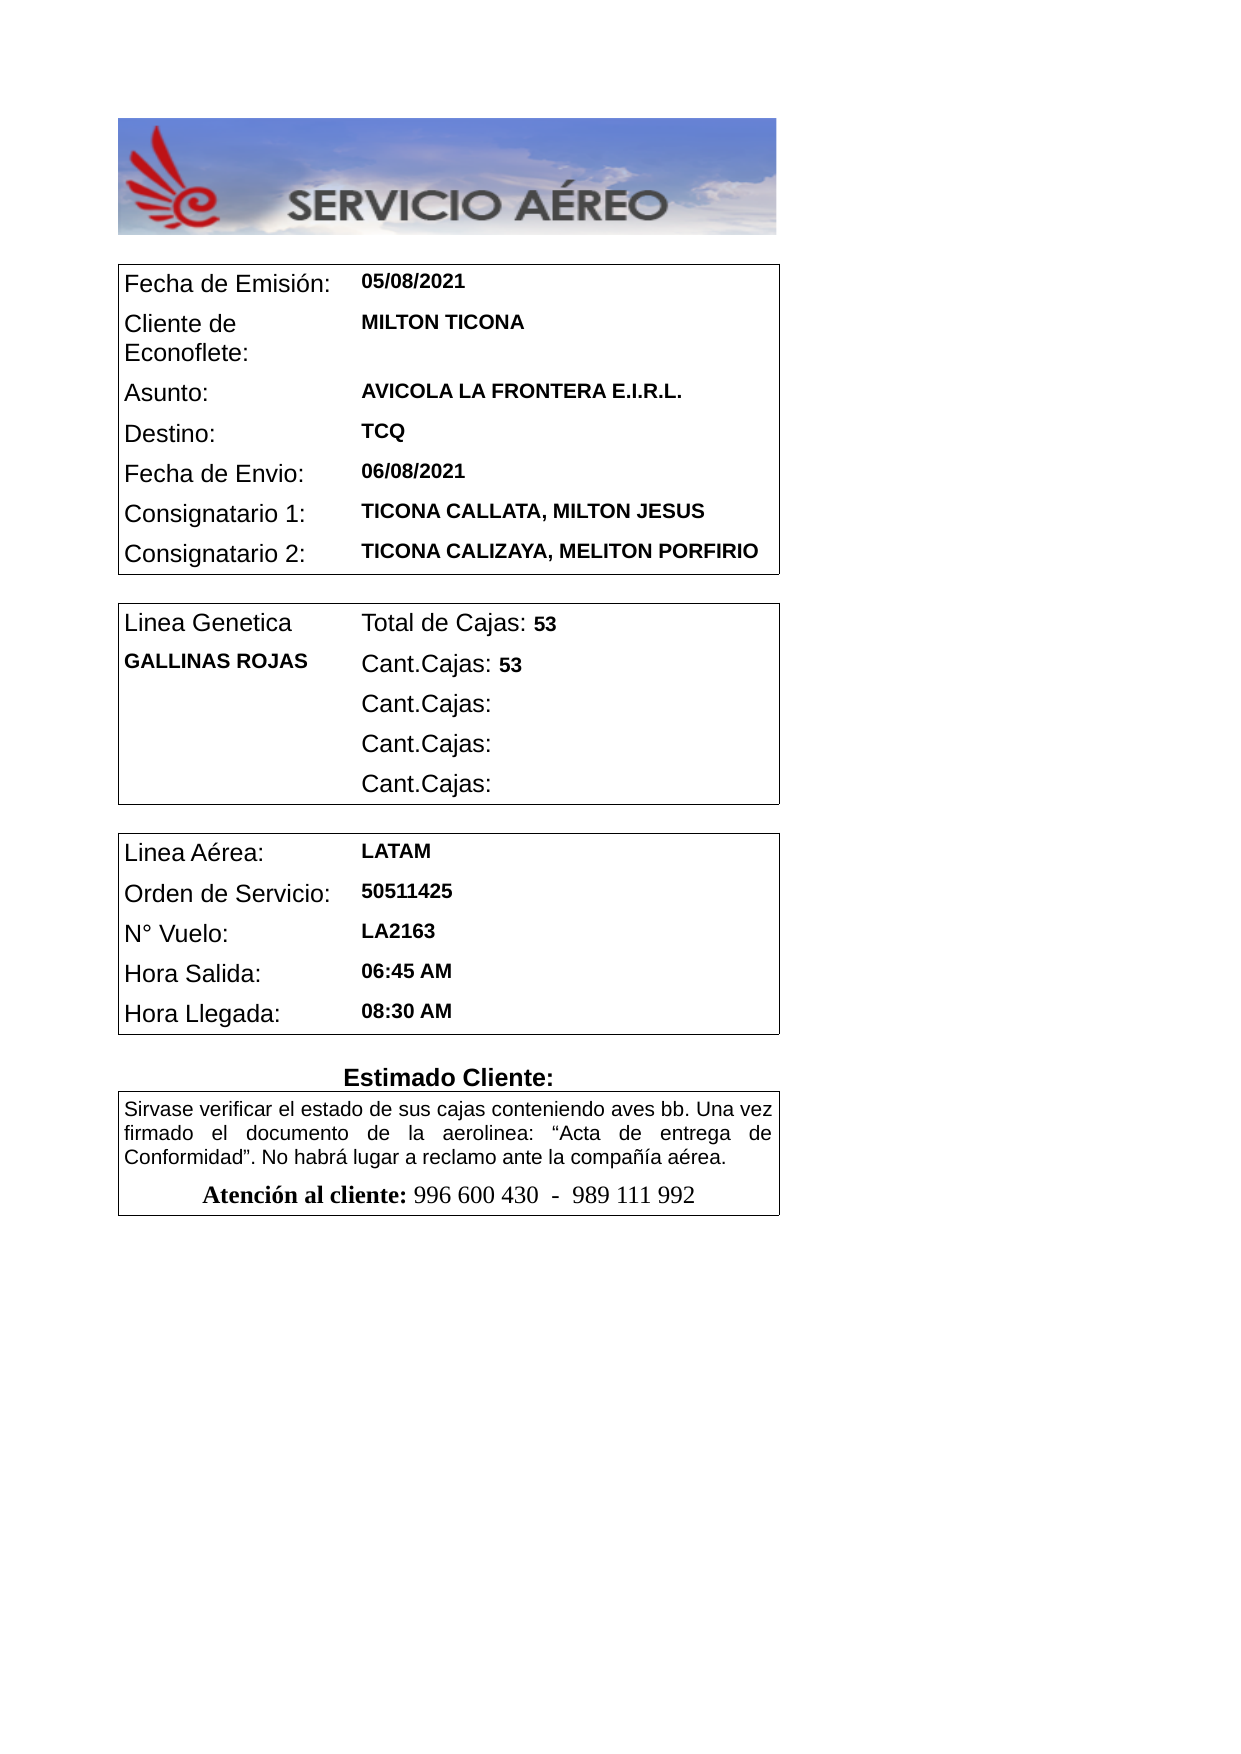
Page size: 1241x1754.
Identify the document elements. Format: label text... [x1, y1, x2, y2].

table_cell TICONA CALIZAYA, MELITON PORFIRIO [356, 534, 779, 574]
table_cell Linea Aérea: [119, 834, 356, 873]
table_cell Total de Cajas: 53 [356, 604, 779, 643]
table_cell 50511425 [356, 873, 779, 913]
table_cell Asunto: [119, 373, 356, 413]
table_cell [118, 575, 356, 603]
table_cell Cant.Cajas: 53 [356, 643, 779, 683]
table_cell [356, 805, 779, 833]
table_cell AVICOLA LA FRONTERA E.I.R.L. [356, 373, 779, 413]
table_cell Consignatario 2: [119, 534, 356, 574]
table_cell Linea Genetica [119, 604, 356, 643]
table_cell TICONA CALLATA, MILTON JESUS [356, 493, 779, 533]
table_cell [118, 805, 356, 833]
table_cell 08:30 AM [356, 994, 779, 1034]
table_cell MILTON TICONA [356, 304, 779, 373]
table_cell Estimado Cliente: [118, 1035, 779, 1091]
table_cell LA2163 [356, 913, 779, 953]
table_cell Sirvase verificar el estado de sus cajas conteniendo aves bb. Una vez firmado el documento de la aerolinea: “Acta de entrega de Conformidad”. No habrá lugar a reclamo ante la compañía aérea. [119, 1092, 779, 1175]
table_cell Consignatario 1: [119, 493, 356, 533]
table_cell N° Vuelo: [119, 913, 356, 953]
table_cell Cant.Cajas: [356, 683, 779, 723]
table_cell [356, 575, 779, 603]
table_cell Destino: [119, 413, 356, 453]
table_cell [119, 723, 356, 763]
table_cell Cant.Cajas: [356, 723, 779, 763]
table_cell Atención al cliente: 996 600 430 - 989 111 992 [119, 1175, 779, 1215]
table_header 05/08/2021 [356, 265, 779, 304]
table_cell LATAM [356, 834, 779, 873]
table_cell 06:45 AM [356, 953, 779, 993]
table_cell GALLINAS ROJAS [119, 643, 356, 683]
table_cell Hora Llegada: [119, 994, 356, 1034]
table_cell Cliente de Econoflete: [119, 304, 356, 373]
table_cell TCQ [356, 413, 779, 453]
table_cell Cant.Cajas: [356, 764, 779, 804]
picture [118, 118, 777, 235]
table_cell 06/08/2021 [356, 453, 779, 493]
table_cell [119, 764, 356, 804]
table_header Fecha de Emisión: [119, 265, 356, 304]
table_cell Fecha de Envio: [119, 453, 356, 493]
table_cell Hora Salida: [119, 953, 356, 993]
table_cell Orden de Servicio: [119, 873, 356, 913]
table_cell [119, 683, 356, 723]
